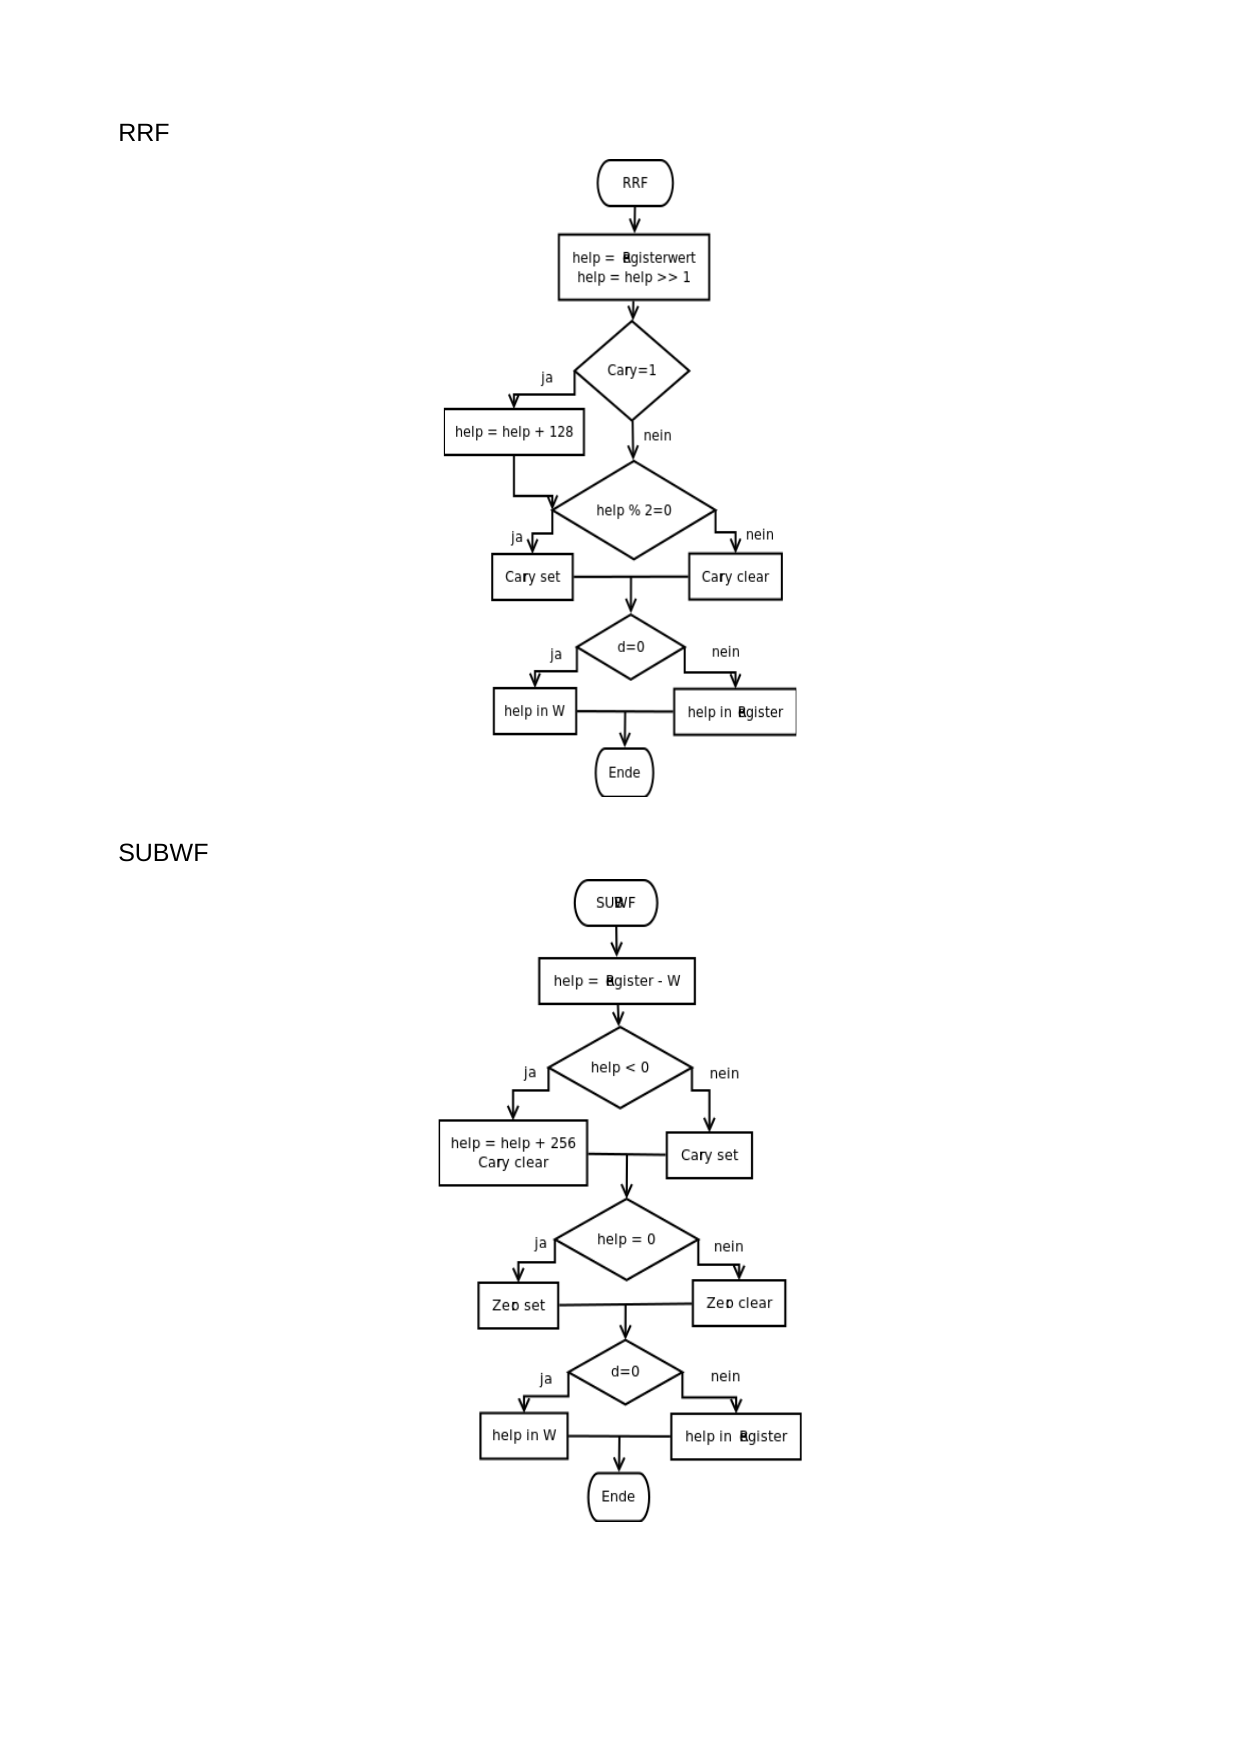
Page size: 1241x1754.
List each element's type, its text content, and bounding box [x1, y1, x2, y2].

picture [438, 879, 802, 1522]
text SUBWF [118, 838, 1122, 867]
picture [443, 159, 797, 797]
text RRF [118, 118, 1122, 147]
